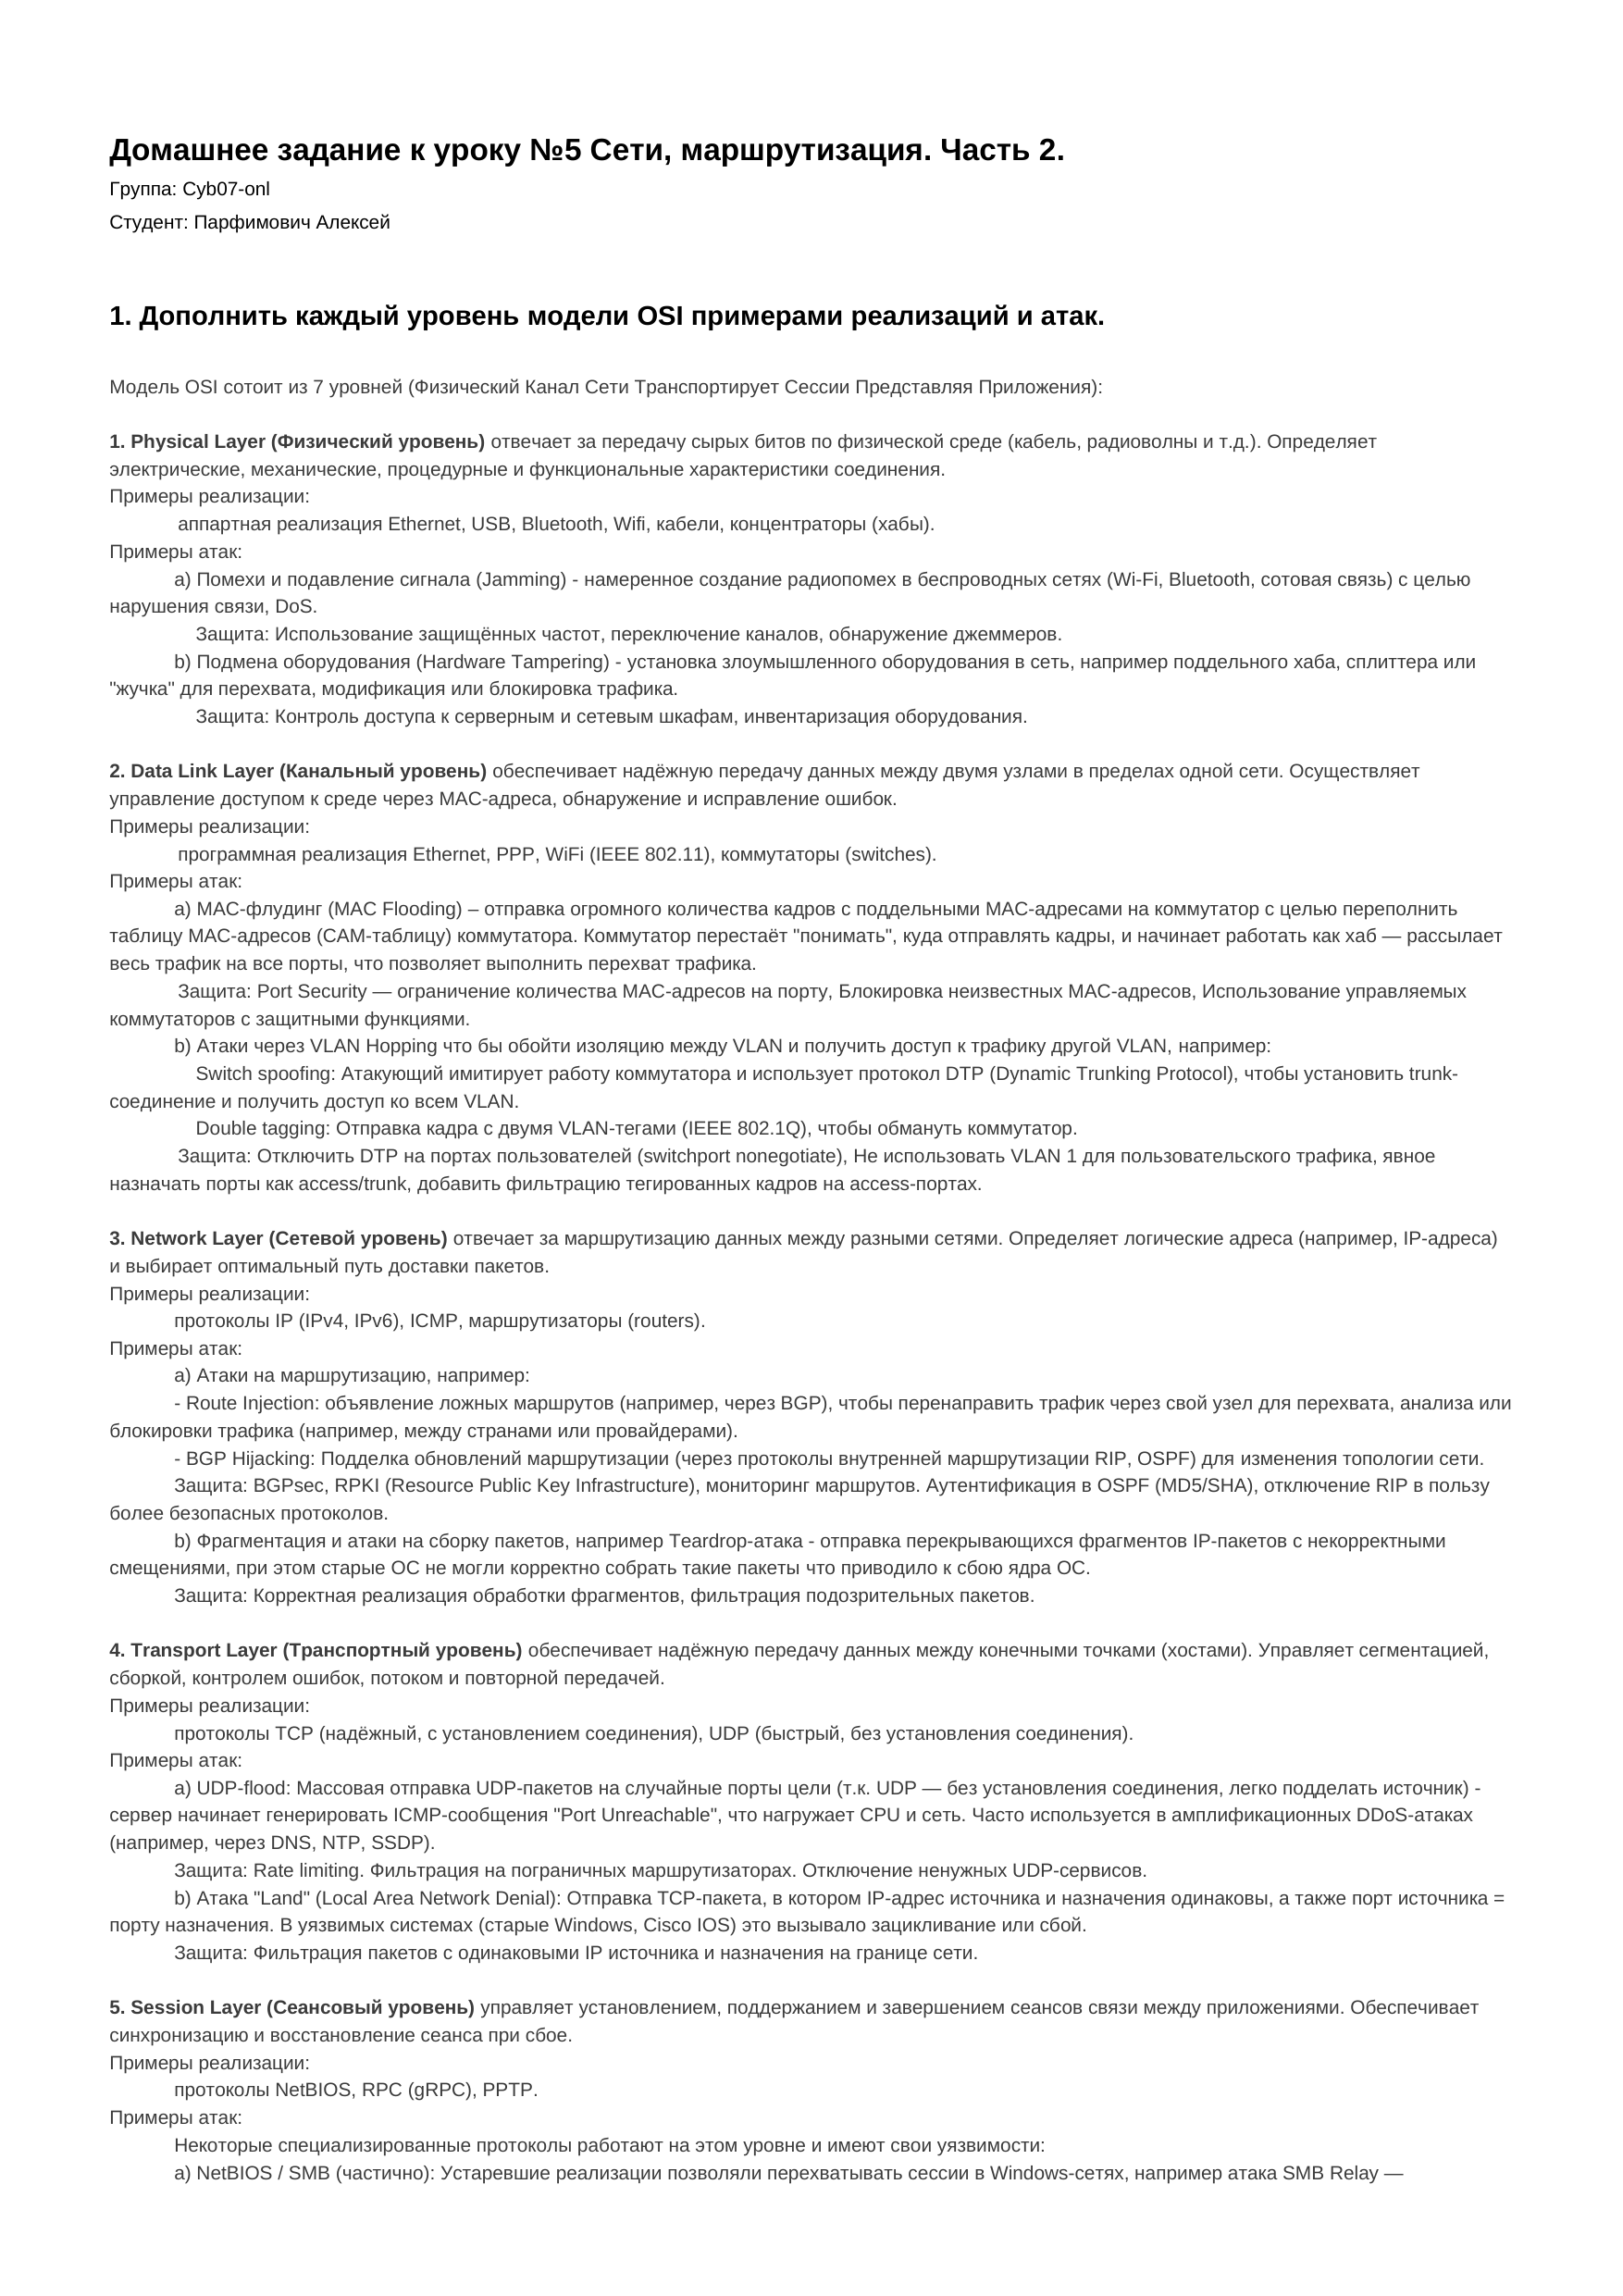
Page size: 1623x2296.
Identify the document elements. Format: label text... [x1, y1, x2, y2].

text 5. Session Layer (Сеансовый уровень) управляет установлением, поддержанием и завершением сеансов связи между приложениями. Обеспечивает синхронизацию и восстановление сеанса при сбое. [109, 1991, 1514, 2046]
text Примеры атак: [109, 864, 1514, 892]
text Примеры реализации: [109, 810, 1514, 837]
text Примеры реализации: [109, 1276, 1514, 1304]
text Защита: Rate limiting. Фильтрация на пограничных маршрутизаторах. Отключение ненужных UDP-сервисов. [109, 1854, 1514, 1881]
subtitle 1. Дополнить каждый уровень модели OSI примерами реализаций и атак. [109, 301, 1514, 331]
text 2. Data Link Layer (Канальный уровень) обеспечивает надёжную передачу данных между двумя узлами в пределах одной сети. Осуществляет управление доступом к среде через MAC-адреса, обнаружение и исправление ошибок. [109, 755, 1514, 810]
text a) MAC-флудинг (MAC Flooding) – отправка огромного количества кадров с поддельными MAC-адресами на коммутатор с целью переполнить таблицу MAC-адресов (CAM-таблицу) коммутатора. Коммутатор перестаёт "понимать", куда отправлять кадры, и начинает работать как хаб — рассылает весь трафик на все порты, что позволяет выполнить перехват трафика. [109, 892, 1514, 974]
text Некоторые специализированные протоколы работают на этом уровне и имеют свои уязвимости: [109, 2128, 1514, 2155]
text - Route Injection: объявление ложных маршрутов (например, через BGP), чтобы перенаправить трафик через свой узел для перехвата, анализа или блокировки трафика (например, между странами или провайдерами). [109, 1386, 1514, 1442]
text Защита: Корректная реализация обработки фрагментов, фильтрация подозрительных пакетов. [109, 1579, 1514, 1607]
text Защита: Использование защищённых частот, переключение каналов, обнаружение джеммеров. [109, 617, 1514, 645]
text a) Помехи и подавление сигнала (Jamming) - намеренное создание радиопомех в беспроводных сетях (Wi-Fi, Bluetooth, сотовая связь) с целью нарушения связи, DoS. [109, 563, 1514, 617]
text Защита: Фильтрация пакетов с одинаковыми IP источника и назначения на границе сети. [109, 1936, 1514, 1964]
text Примеры атак: [109, 1332, 1514, 1359]
text Double tagging: Отправка кадра с двумя VLAN-тегами (IEEE 802.1Q), чтобы обмануть коммутатор. [109, 1111, 1514, 1139]
text протоколы TCP (надёжный, с установлением соединения), UDP (быстрый, без установления соединения). [109, 1716, 1514, 1744]
text Группа: Cyb07-onl [109, 179, 1514, 200]
text Защита: BGPsec, RPKI (Resource Public Key Infrastructure), мониторинг маршрутов. Аутентификация в OSPF (MD5/SHA), отключение RIP в пользу более безопасных протоколов. [109, 1469, 1514, 1524]
text b) Атаки через VLAN Hopping что бы обойти изоляцию между VLAN и получить доступ к трафику другой VLAN, например: [109, 1029, 1514, 1057]
text Примеры атак: [109, 535, 1514, 563]
text - BGP Hijacking: Подделка обновлений маршрутизации (через протоколы внутренней маршрутизации RIP, OSPF) для изменения топологии сети. [109, 1442, 1514, 1469]
text Switch spoofing: Атакующий имитирует работу коммутатора и использует протокол DTP (Dynamic Trunking Protocol), чтобы установить trunk-соединение и получить доступ ко всем VLAN. [109, 1057, 1514, 1111]
text аппартная реализация Ethernet, USB, Bluetooth, Wifi, кабели, концентраторы (хабы). [109, 507, 1514, 535]
subtitle Домашнее задание к уроку №5 Сети, маршрутизация. Часть 2. [109, 132, 1514, 167]
text b) Подмена оборудования (Hardware Tampering) - установка злоумышленного оборудования в сеть, например поддельного хаба, сплиттера или "жучка" для перехвата, модификация или блокировка трафика. [109, 645, 1514, 700]
text Примеры реализации: [109, 480, 1514, 507]
text Студент: Парфимович Алексей [109, 212, 1514, 233]
text программная реализация Ethernet, PPP, WiFi (IEEE 802.11), коммутаторы (switches). [109, 837, 1514, 864]
text a) Атаки на маршрутизацию, например: [109, 1359, 1514, 1386]
text b) Атака "Land" (Local Area Network Denial): Отправка TCP-пакета, в котором IP-адрес источника и назначения одинаковы, а также порт источника = порту назначения. В уязвимых системах (старые Windows, Cisco IOS) это вызывало зацикливание или сбой. [109, 1881, 1514, 1936]
text протоколы NetBIOS, RPC (gRPC), PPTP. [109, 2074, 1514, 2101]
text Защита: Отключить DTP на портах пользователей (switchport nonegotiate), Не использовать VLAN 1 для пользовательского трафика, явное назначать порты как access/trunk, добавить фильтрацию тегированных кадров на access-портах. [109, 1139, 1514, 1195]
text 1. Physical Layer (Физический уровень) отвечает за передачу сырых битов по физической среде (кабель, радиоволны и т.д.). Определяет электрические, механические, процедурные и функциональные характеристики соединения. [109, 425, 1514, 480]
text протоколы IP (IPv4, IPv6), ICMP, маршрутизаторы (routers). [109, 1304, 1514, 1332]
text Защита: Port Security — ограничение количества MAC-адресов на порту, Блокировка неизвестных MAC-адресов, Использование управляемых коммутаторов с защитными функциями. [109, 974, 1514, 1029]
text Примеры реализации: [109, 2046, 1514, 2074]
text Модель OSI сотоит из 7 уровней (Физический Канал Сети Транспортирует Сессии Представляя Приложения): [109, 370, 1514, 397]
text Примеры атак: [109, 2101, 1514, 2128]
text Примеры реализации: [109, 1689, 1514, 1716]
text a) UDP-flood: Массовая отправка UDP-пакетов на случайные порты цели (т.к. UDP — без установления соединения, легко подделать источник) - сервер начинает генерировать ICMP-сообщения "Port Unreachable", что нагружает CPU и сеть. Часто используется в амплификационных DDoS-атаках (например, через DNS, NTP, SSDP). [109, 1771, 1514, 1854]
text Примеры атак: [109, 1744, 1514, 1771]
text Защита: Контроль доступа к серверным и сетевым шкафам, инвентаризация оборудования. [109, 700, 1514, 727]
text b) Фрагментация и атаки на сборку пакетов, например Teardrop-атака - отправка перекрывающихся фрагментов IP-пакетов с некорректными смещениями, при этом старые ОС не могли корректно собрать такие пакеты что приводило к сбою ядра ОС. [109, 1524, 1514, 1579]
text 4. Transport Layer (Транспортный уровень) обеспечивает надёжную передачу данных между конечными точками (хостами). Управляет сегментацией, сборкой, контролем ошибок, потоком и повторной передачей. [109, 1634, 1514, 1689]
text 3. Network Layer (Сетевой уровень) отвечает за маршрутизацию данных между разными сетями. Определяет логические адреса (например, IP-адреса) и выбирает оптимальный путь доставки пакетов. [109, 1222, 1514, 1276]
text a) NetBIOS / SMB (частично): Устаревшие реализации позволяли перехватывать сессии в Windows-сетях, например атака SMB Relay — [109, 2155, 1514, 2183]
